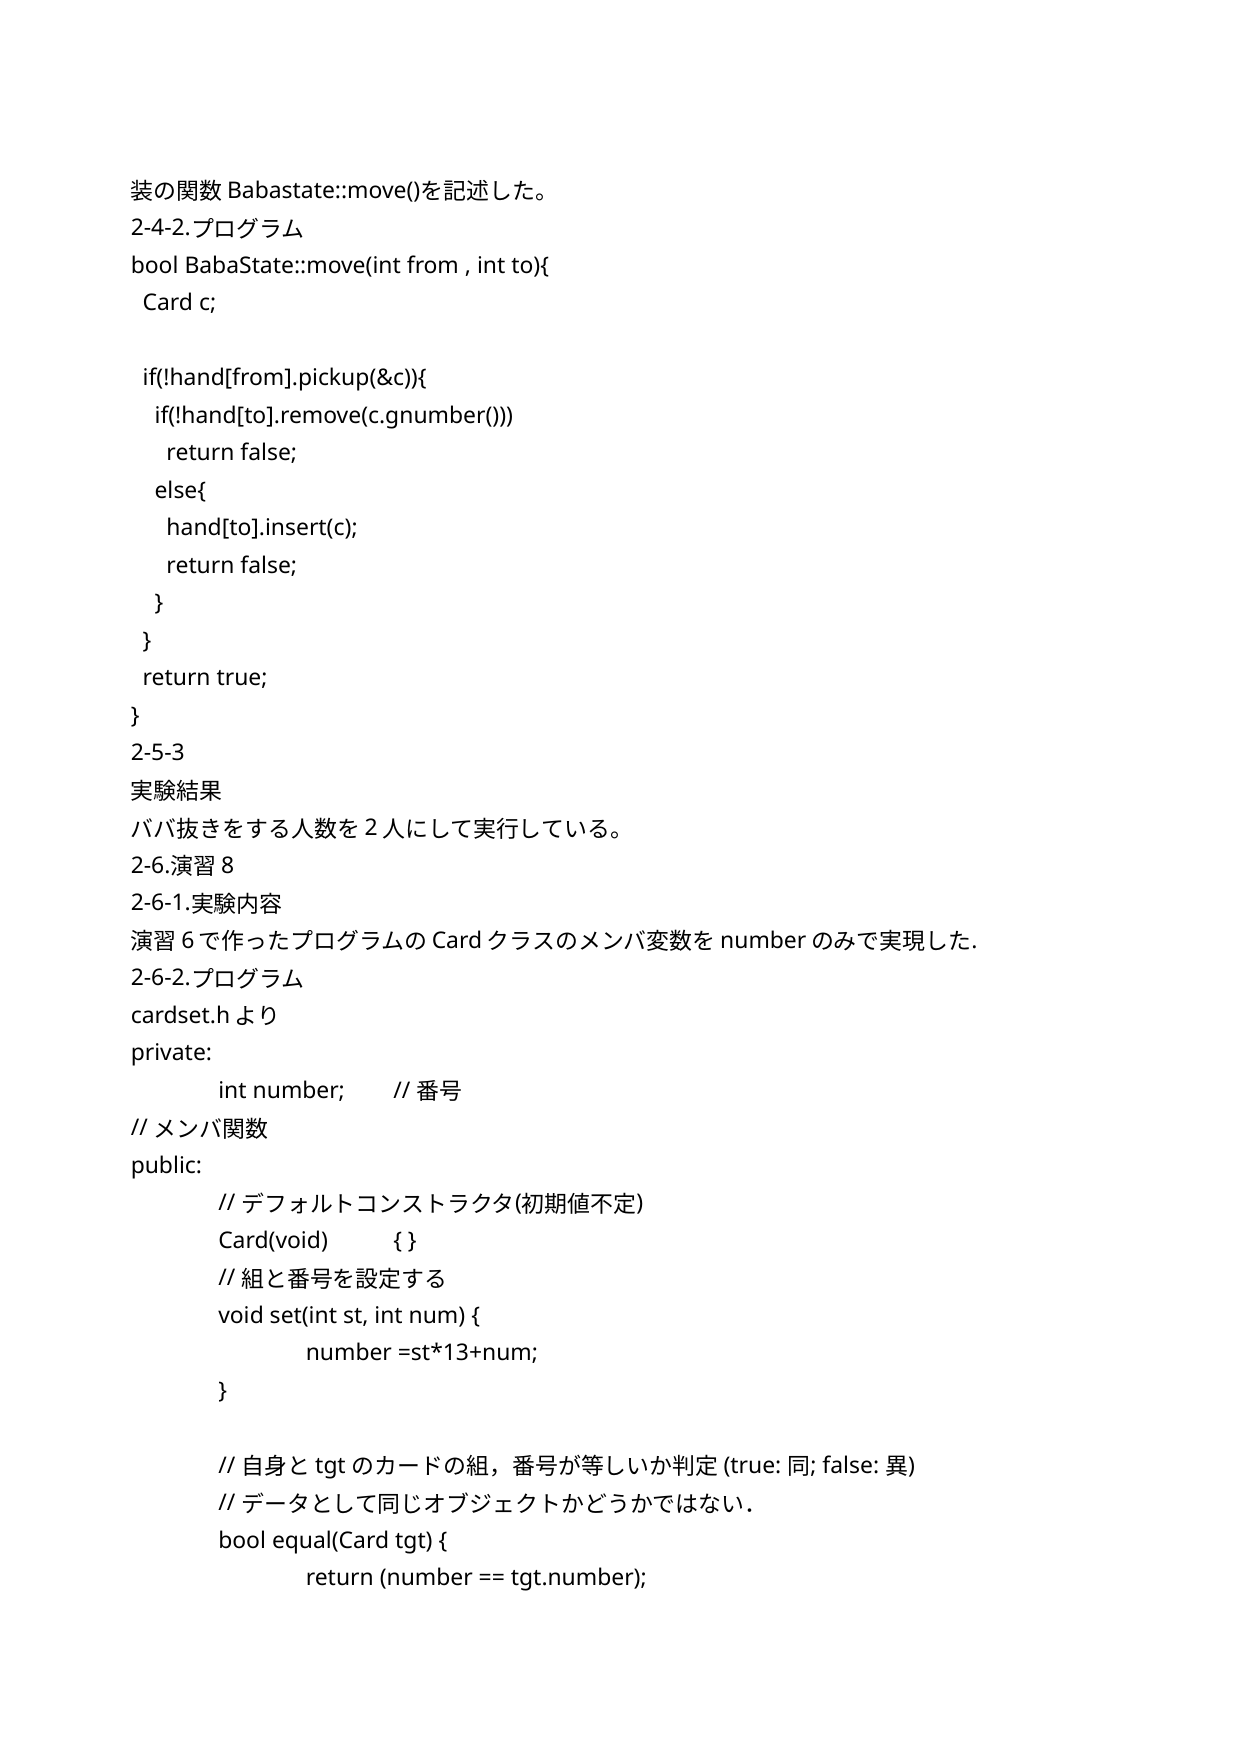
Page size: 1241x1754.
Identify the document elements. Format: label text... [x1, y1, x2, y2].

text return (number == tgt.number); [131, 1552, 1110, 1589]
text ババ抜きをする人数を2人にして実行している。 [131, 802, 1110, 839]
text else{ [131, 464, 1110, 502]
text } [131, 1364, 1110, 1402]
text 2-6.演習8 [131, 839, 1110, 877]
text private: [131, 1027, 1110, 1064]
text int number; // 番号 [131, 1064, 1110, 1102]
text return false; [131, 539, 1110, 577]
text return false; [131, 427, 1110, 464]
text // メンバ関数 [131, 1102, 1110, 1139]
text 2-6-1.実験内容 [131, 877, 1110, 914]
text if(!hand[to].remove(c.gnumber())) [131, 389, 1110, 427]
text 装の関数Babastate::move()を記述した。 [131, 164, 1110, 202]
text if(!hand[from].pickup(&c)){ [131, 352, 1110, 389]
text } [131, 614, 1110, 652]
text public: [131, 1139, 1110, 1177]
text bool BabaState::move(int from , int to){ [131, 239, 1110, 277]
text // 自身と tgt のカードの組，番号が等しいか判定 (true: 同; false: 異) [131, 1439, 1110, 1477]
text 2-6-2.プログラム [131, 952, 1110, 989]
text // デフォルトコンストラクタ(初期値不定) [131, 1177, 1110, 1214]
text 2-4-2.プログラム [131, 202, 1110, 239]
text 演習6で作ったプログラムのCardクラスのメンバ変数をnumberのみで実現した. [131, 914, 1110, 952]
text bool equal(Card tgt) { [131, 1514, 1110, 1552]
text cardset.hより [131, 989, 1110, 1027]
text // データとして同じオブジェクトかどうかではない． [131, 1477, 1110, 1514]
text } [131, 689, 1110, 727]
text 2-5-3 [131, 727, 1110, 764]
text void set(int st, int num) { [131, 1289, 1110, 1327]
text hand[to].insert(c); [131, 502, 1110, 539]
text 実験結果 [131, 764, 1110, 802]
text } [131, 577, 1110, 614]
text number =st*13+num; [131, 1327, 1110, 1364]
text return true; [131, 652, 1110, 689]
text Card(void) { } [131, 1214, 1110, 1252]
text // 組と番号を設定する [131, 1252, 1110, 1289]
text Card c; [131, 277, 1110, 314]
